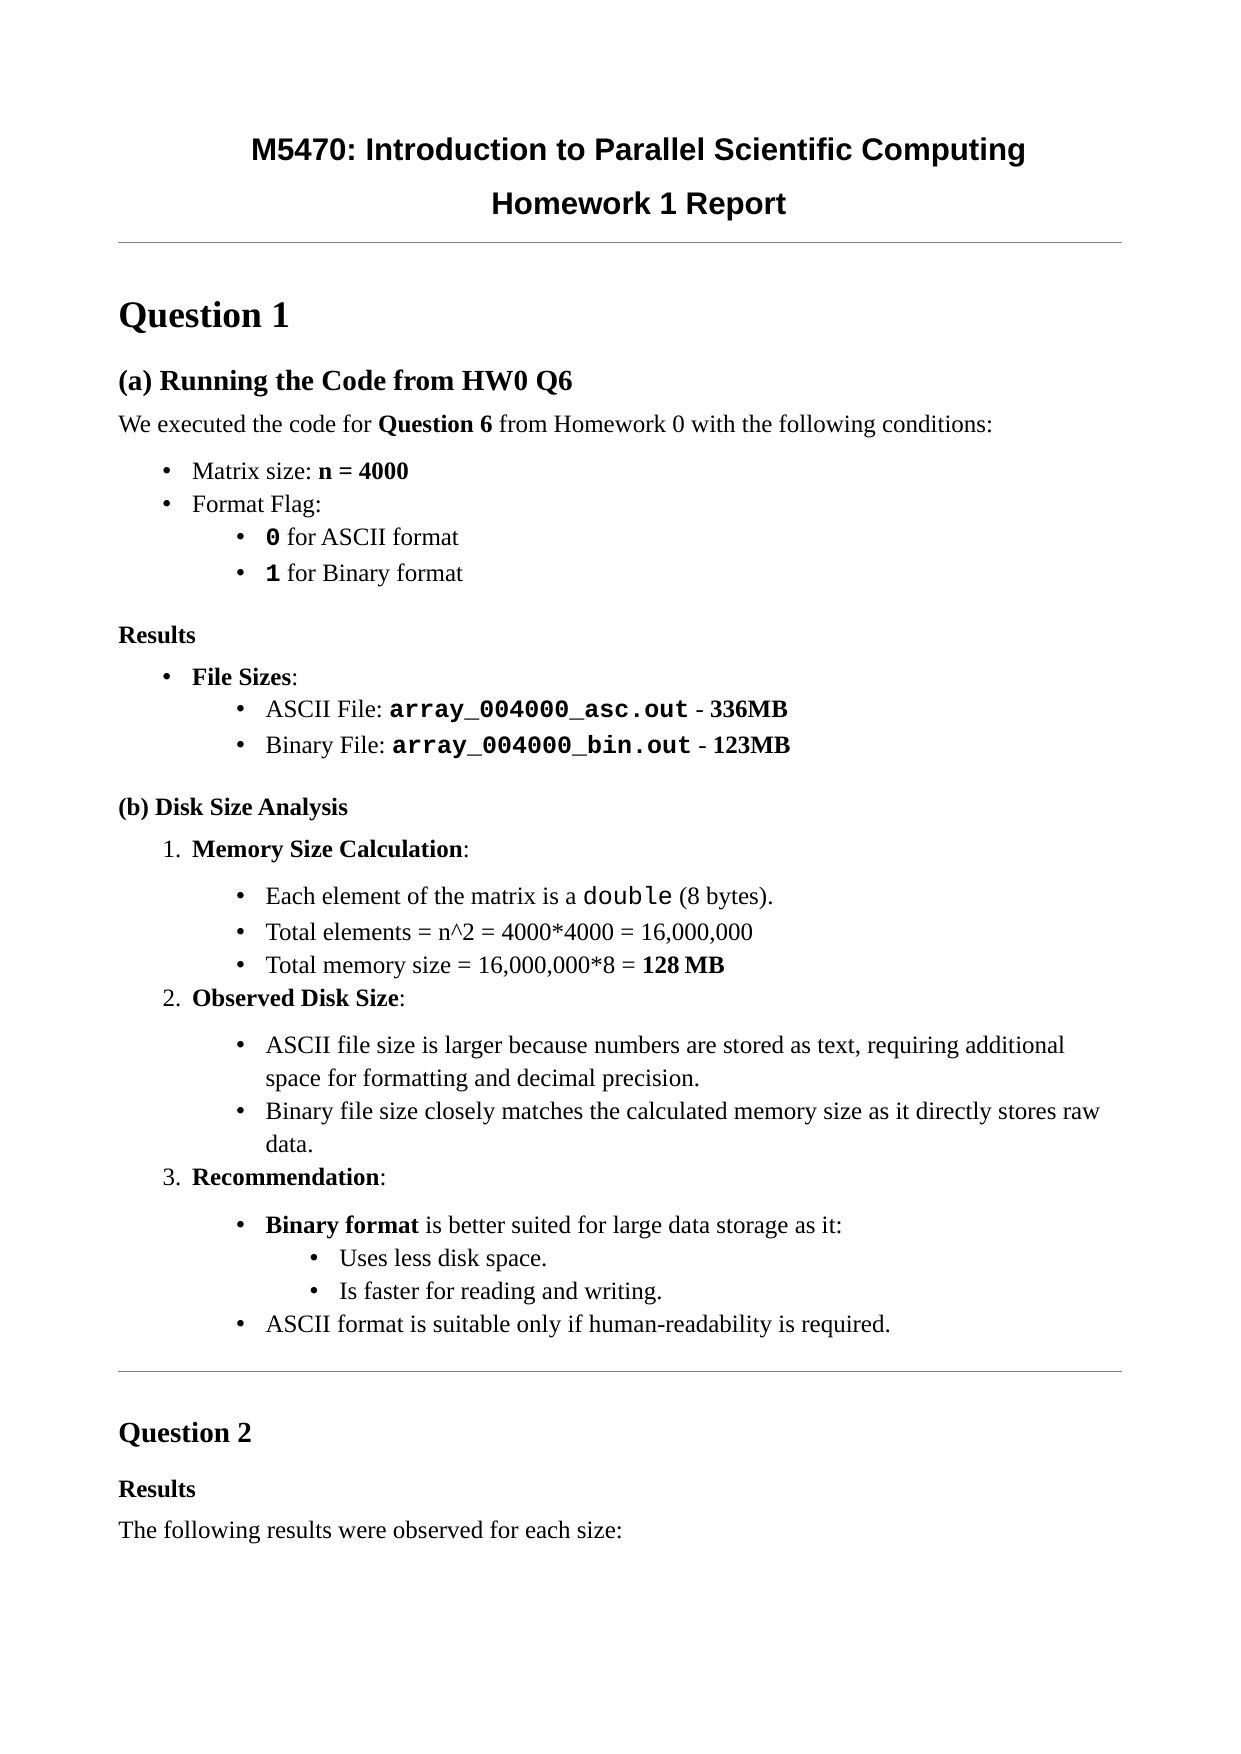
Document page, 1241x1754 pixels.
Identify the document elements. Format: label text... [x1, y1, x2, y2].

list File Sizes: [162, 662, 1122, 690]
list 1 for Binary format [236, 558, 1122, 589]
list Is faster for reading and writing. [309, 1276, 1122, 1305]
subtitle Homework 1 Report [156, 185, 1122, 221]
list Matrix size: n = 4000 [162, 456, 1122, 485]
list Uses less disk space. [309, 1243, 1122, 1272]
text The following results were observed for each size: [118, 1515, 1122, 1544]
list ASCII file size is larger because numbers are stored as text, requiring additional space for formatting and decimal precision. [236, 1030, 1122, 1092]
subtitle Results [118, 1474, 1122, 1503]
subtitle Results [118, 620, 1122, 649]
list ASCII format is suitable only if human-readability is required. [236, 1309, 1122, 1338]
list Recommendation: [162, 1162, 1122, 1191]
list ASCII File: array_004000_asc.out - 336MB [236, 694, 1122, 725]
list 0 for ASCII format [236, 522, 1122, 553]
list Binary format is better suited for large data storage as it: [236, 1210, 1122, 1239]
list Memory Size Calculation: [162, 834, 1122, 862]
text We executed the code for Question 6 from Homework 0 with the following conditions: [118, 409, 1122, 437]
subtitle Question 1 [118, 292, 1122, 336]
list Binary File: array_004000_bin.out - 123MB [236, 730, 1122, 761]
list Observed Disk Size: [162, 983, 1122, 1012]
list Binary file size closely matches the calculated memory size as it directly stores raw data. [236, 1096, 1122, 1158]
subtitle M5470: Introduction to Parallel Scientific Computing [156, 131, 1122, 167]
subtitle Question 2 [118, 1416, 1122, 1449]
subtitle (b) Disk Size Analysis [118, 792, 1122, 821]
list Total elements = n^2 = 4000*4000 = 16,000,000 [236, 917, 1122, 946]
list Total memory size = 16,000,000*8 = 128 MB [236, 950, 1122, 978]
list Format Flag: [162, 489, 1122, 518]
subtitle (a) Running the Code from HW0 Q6 [118, 363, 1122, 396]
list Each element of the matrix is a double (8 bytes). [236, 881, 1122, 912]
